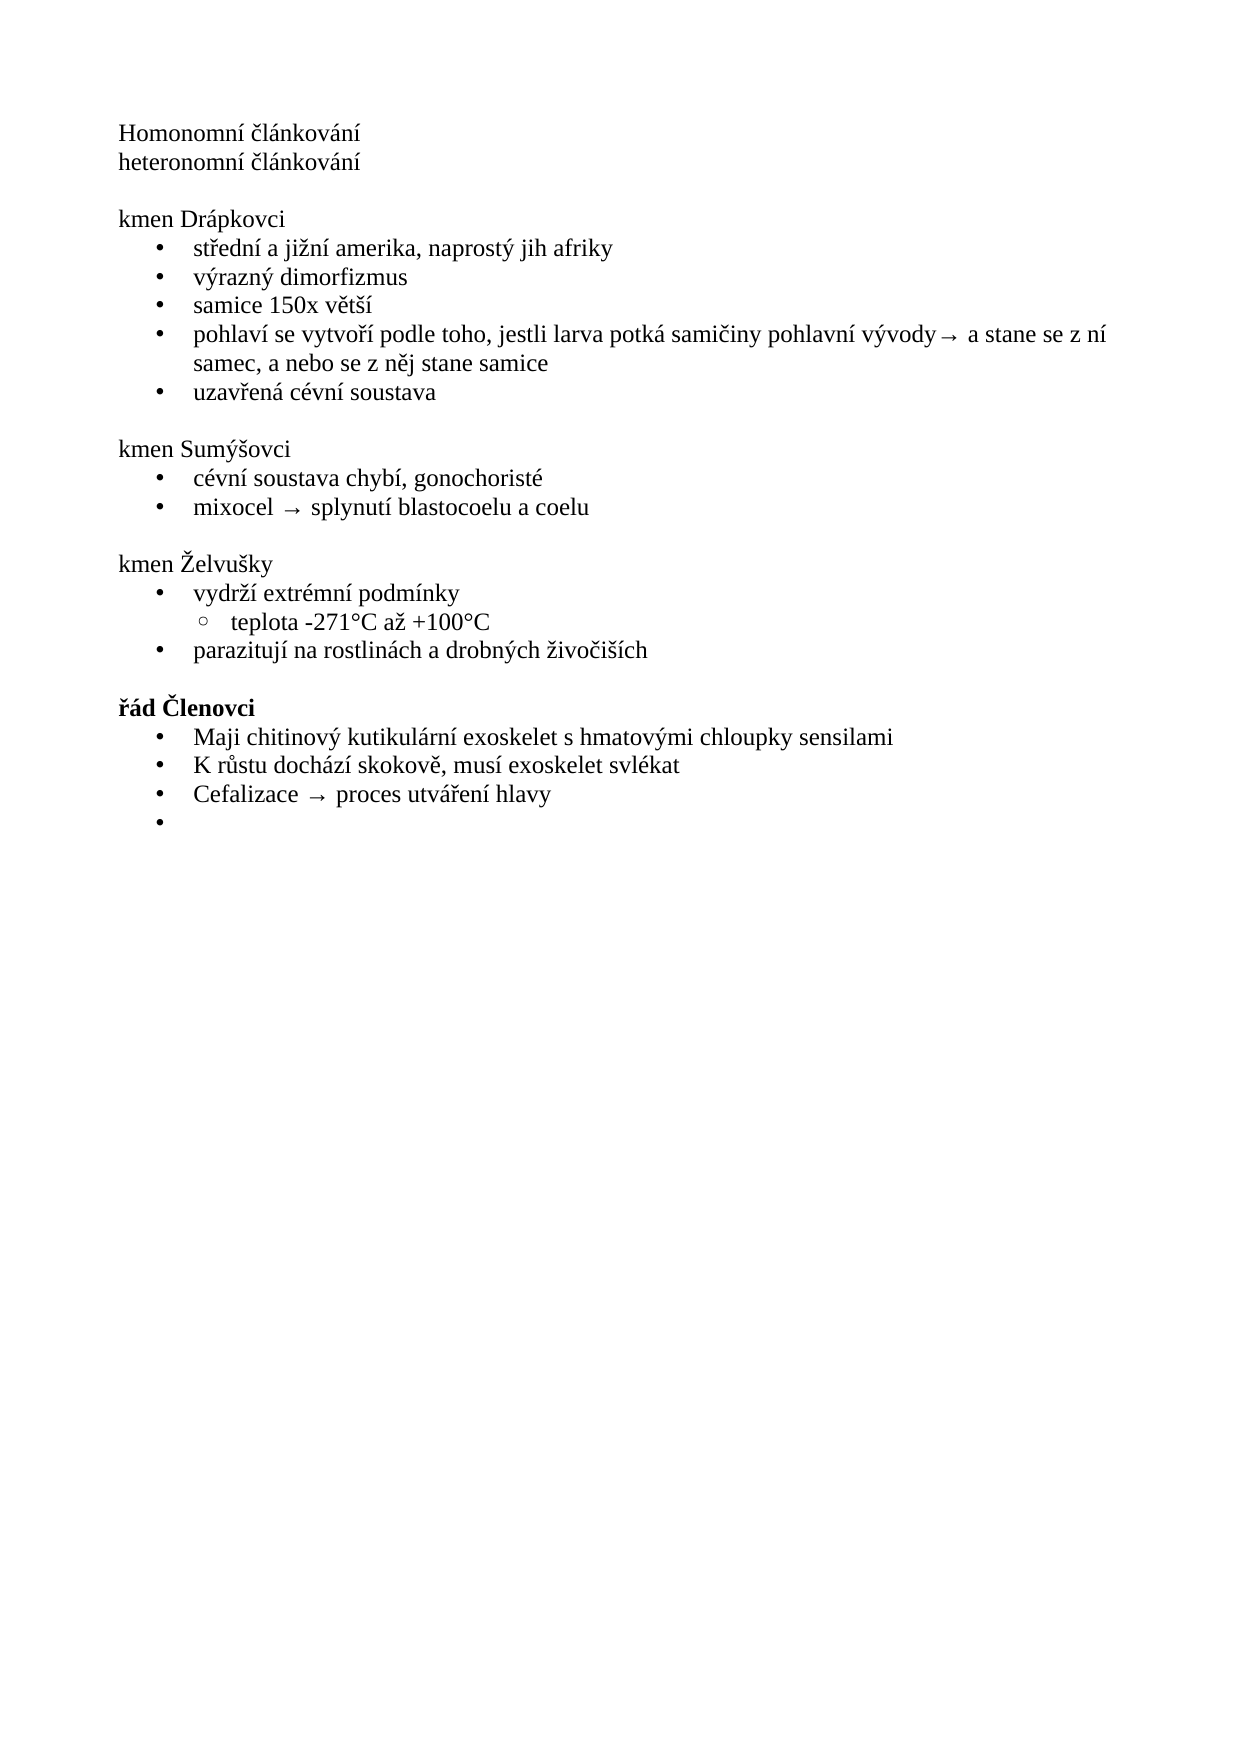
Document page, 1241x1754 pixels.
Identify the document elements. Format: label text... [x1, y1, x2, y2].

list K růstu dochází skokově, musí exoskelet svlékat [156, 751, 1122, 779]
list cévní soustava chybí, gonochoristé [156, 463, 1122, 492]
list Maji chitinový kutikulární exoskelet s hmatovými chloupky sensilami [156, 722, 1122, 751]
text kmen Želvušky [118, 549, 1122, 578]
text kmen Drápkovci [118, 204, 1122, 233]
list parazitují na rostlinách a drobných živočiších [156, 636, 1122, 664]
list střední a jižní amerika, naprostý jih afriky [156, 233, 1122, 262]
list Cefalizace → proces utváření hlavy [156, 779, 1122, 808]
list vydrží extrémní podmínky [156, 578, 1122, 607]
text řád Členovci [118, 693, 1122, 722]
list samice 150x větší [156, 291, 1122, 319]
text Homonomní článkování [118, 118, 1122, 147]
text kmen Sumýšovci [118, 434, 1122, 463]
list pohlaví se vytvoří podle toho, jestli larva potká samičiny pohlavní vývody→ a stane se z ní samec, a nebo se z něj stane samice [156, 319, 1122, 377]
list výrazný dimorfizmus [156, 262, 1122, 291]
text heteronomní článkování [118, 147, 1122, 176]
list mixocel → splynutí blastocoelu a coelu [156, 492, 1122, 521]
list teplota -271°C až +100°C [193, 607, 1122, 636]
list uzavřená cévní soustava [156, 377, 1122, 406]
